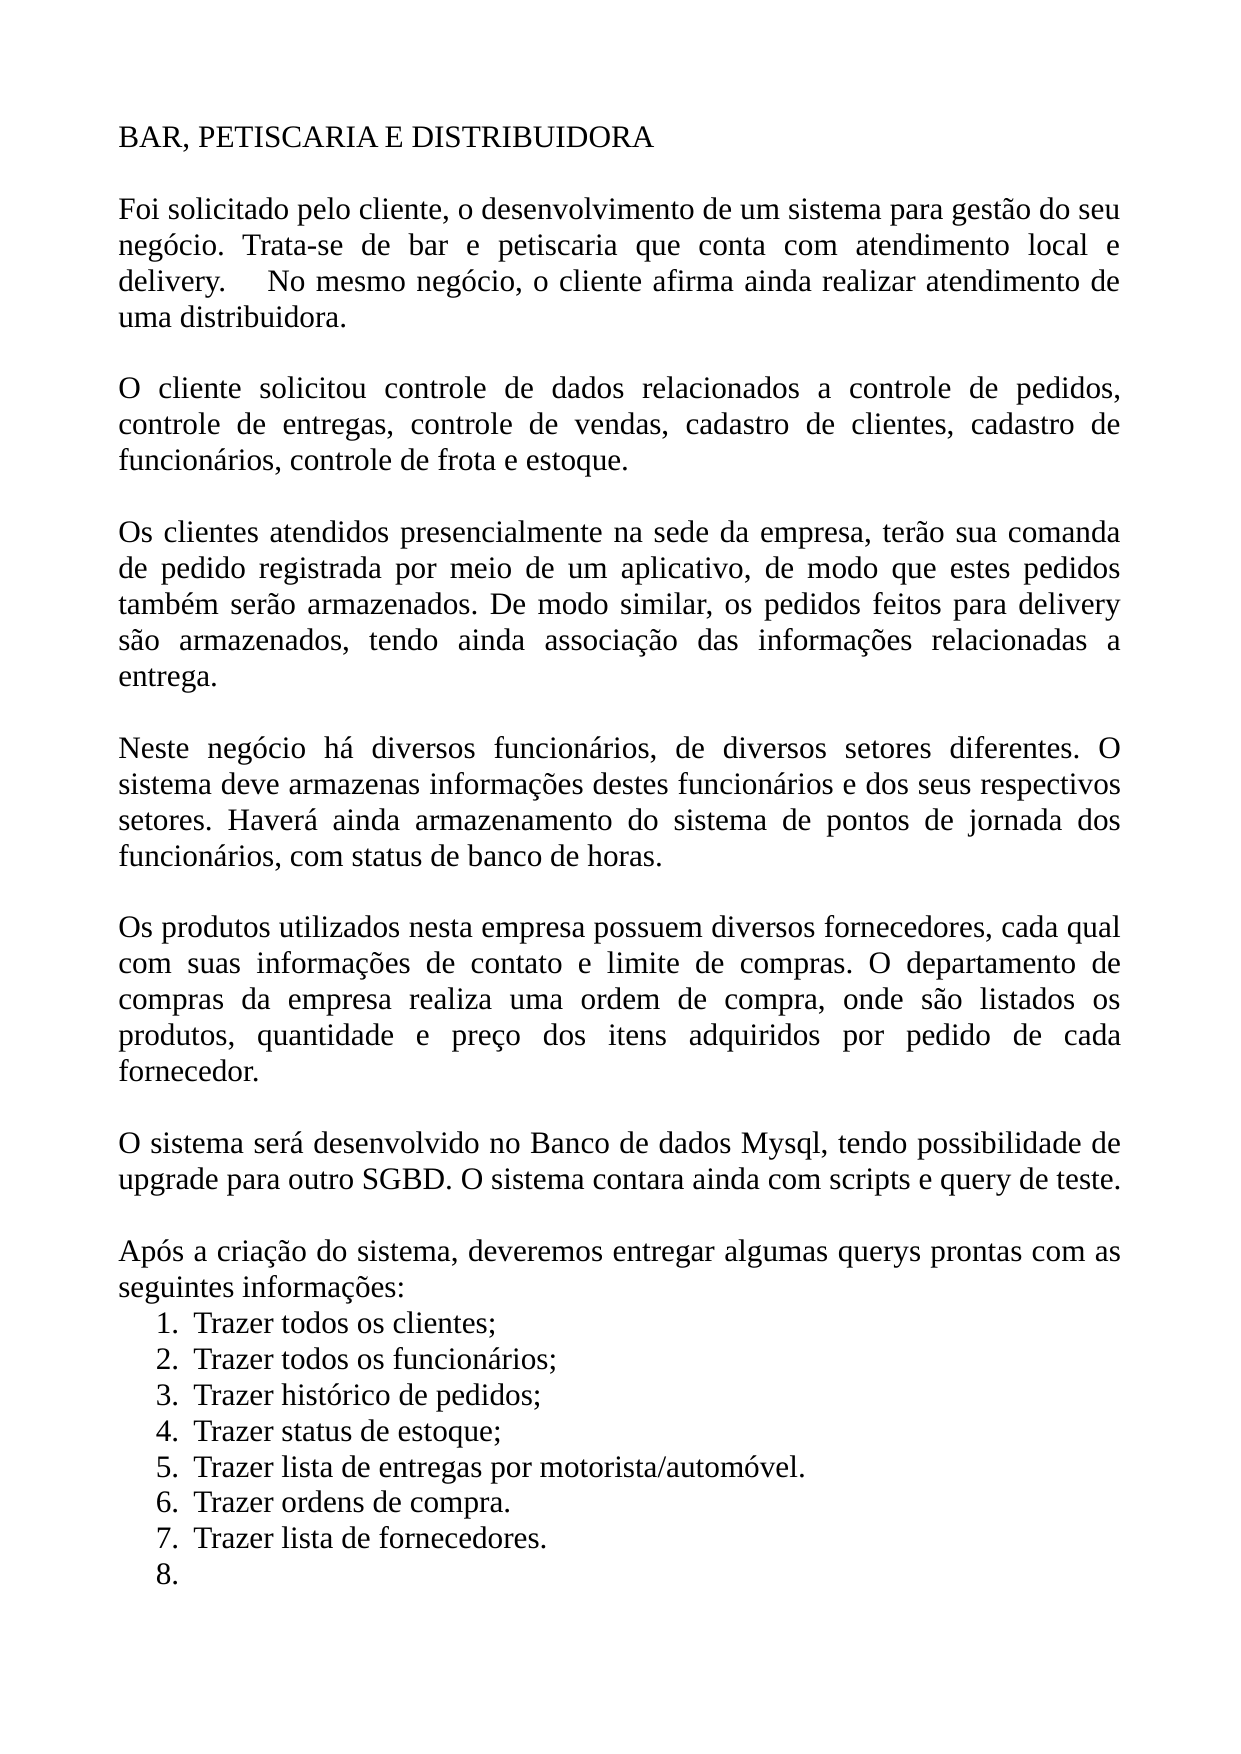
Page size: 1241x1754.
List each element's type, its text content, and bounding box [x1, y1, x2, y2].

text O cliente solicitou controle de dados relacionados a controle de pedidos, controle de entregas, controle de vendas, cadastro de clientes, cadastro de funcionários, controle de frota e estoque. [118, 370, 1122, 477]
text Após a criação do sistema, deveremos entregar algumas querys prontas com as seguintes informações: [118, 1232, 1122, 1304]
list Trazer lista de fornecedores. [156, 1520, 1122, 1556]
list Trazer ordens de compra. [156, 1484, 1122, 1520]
list Trazer histórico de pedidos; [156, 1376, 1122, 1412]
list Trazer status de estoque; [156, 1412, 1122, 1448]
text Os produtos utilizados nesta empresa possuem diversos fornecedores, cada qual com suas informações de contato e limite de compras. O departamento de compras da empresa realiza uma ordem de compra, onde são listados os produtos, quantidade e preço dos itens adquiridos por pedido de cada fornecedor. [118, 909, 1122, 1088]
text BAR, PETISCARIA E DISTRIBUIDORA [118, 118, 1122, 154]
list Trazer lista de entregas por motorista/automóvel. [156, 1448, 1122, 1484]
list Trazer todos os funcionários; [156, 1340, 1122, 1376]
text Os clientes atendidos presencialmente na sede da empresa, terão sua comanda de pedido registrada por meio de um aplicativo, de modo que estes pedidos também serão armazenados. De modo similar, os pedidos feitos para delivery são armazenados, tendo ainda associação das informações relacionadas a entrega. [118, 513, 1122, 693]
text Foi solicitado pelo cliente, o desenvolvimento de um sistema para gestão do seu negócio. Trata-se de bar e petiscaria que conta com atendimento local e delivery. No mesmo negócio, o cliente afirma ainda realizar atendimento de uma distribuidora. [118, 190, 1122, 334]
text Neste negócio há diversos funcionários, de diversos setores diferentes. O sistema deve armazenas informações destes funcionários e dos seus respectivos setores. Haverá ainda armazenamento do sistema de pontos de jornada dos funcionários, com status de banco de horas. [118, 729, 1122, 873]
list Trazer todos os clientes; [156, 1304, 1122, 1340]
text O sistema será desenvolvido no Banco de dados Mysql, tendo possibilidade de upgrade para outro SGBD. O sistema contara ainda com scripts e query de teste. [118, 1124, 1122, 1196]
